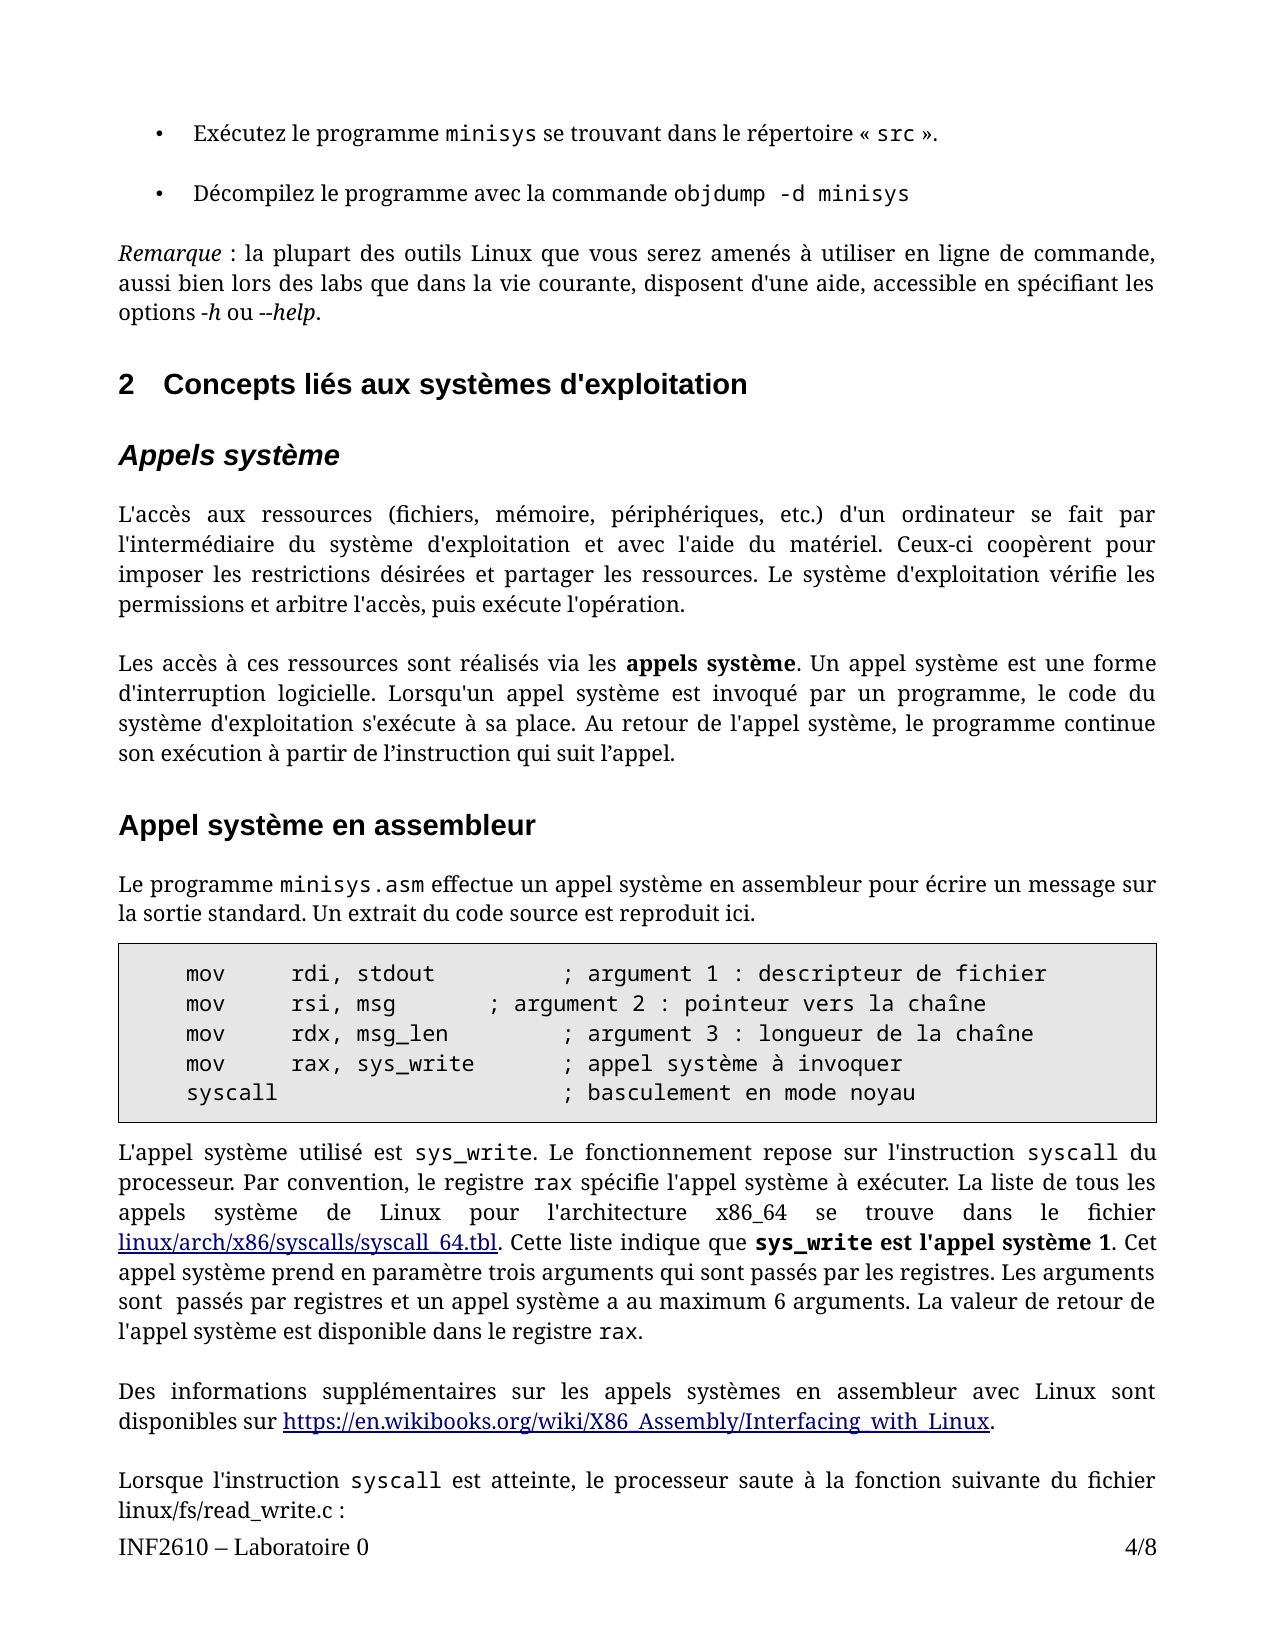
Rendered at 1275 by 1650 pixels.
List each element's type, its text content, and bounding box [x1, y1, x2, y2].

list Décompilez le programme avec la commande objdump -d minisys [156, 178, 1157, 208]
text Remarque : la plupart des outils Linux que vous serez amenés à utiliser en ligne de commande, aussi bien lors des labs que dans la vie courante, disposent d'une aide, accessible en spécifiant les options -h ou --help. [118, 238, 1157, 327]
text Les accès à ces ressources sont réalisés via les appels système. Un appel système est une forme d'interruption logicielle. Lorsqu'un appel système est invoqué par un programme, le code du système d'exploitation s'exécute à sa place. Au retour de l'appel système, le programme continue son exécution à partir de l’instruction qui suit l’appel. [118, 648, 1157, 767]
subtitle Appels système [118, 438, 1157, 472]
text L'accès aux ressources (fichiers, mémoire, périphériques, etc.) d'un ordinateur se fait par l'intermédiaire du système d'exploitation et avec l'aide du matériel. Ceux-ci coopèrent pour imposer les restrictions désirées et partager les ressources. Le système d'exploitation vérifie les permissions et arbitre l'accès, puis exécute l'opération. [118, 499, 1157, 618]
list Exécutez le programme minisys se trouvant dans le répertoire « src ». [156, 118, 1157, 148]
text syscall ; basculement en mode noyau [119, 1062, 1156, 1122]
subtitle Concepts liés aux systèmes d'exploitation [118, 367, 1157, 401]
subtitle Appel système en assembleur [118, 807, 1157, 841]
text mov rdx, msg_len ; argument 3 : longueur de la chaîne [119, 1003, 1156, 1032]
text mov rsi, msg ; argument 2 : pointeur vers la chaîne [119, 973, 1156, 1003]
text Lorsque l'instruction syscall est atteinte, le processeur saute à la fonction suivante du fichier linux/fs/read_write.c : [118, 1465, 1157, 1525]
text Des informations supplémentaires sur les appels systèmes en assembleur avec Linux sont disponibles sur https://en.wikibooks.org/wiki/X86_Assembly/Interfacing_with_Linux. [118, 1376, 1157, 1435]
text L'appel système utilisé est sys_write. Le fonctionnement repose sur l'instruction syscall du processeur. Par convention, le registre rax spécifie l'appel système à exécuter. La liste de tous les appels système de Linux pour l'architecture x86_64 se trouve dans le fichier linux/arch/x86/syscalls/syscall_64.tbl. Cette liste indique que sys_write est l'appel système 1. Cet appel système prend en paramètre trois arguments qui sont passés par les registres. Les arguments sont passés par registres et un appel système a au maximum 6 arguments. La valeur de retour de l'appel système est disponible dans le registre rax. [118, 1137, 1157, 1346]
text mov rax, sys_write ; appel système à invoquer [119, 1032, 1156, 1062]
text Le programme minisys.asm effectue un appel système en assembleur pour écrire un message sur la sortie standard. Un extrait du code source est reproduit ici. [118, 868, 1157, 928]
text mov rdi, stdout ; argument 1 : descripteur de fichier [119, 944, 1156, 973]
